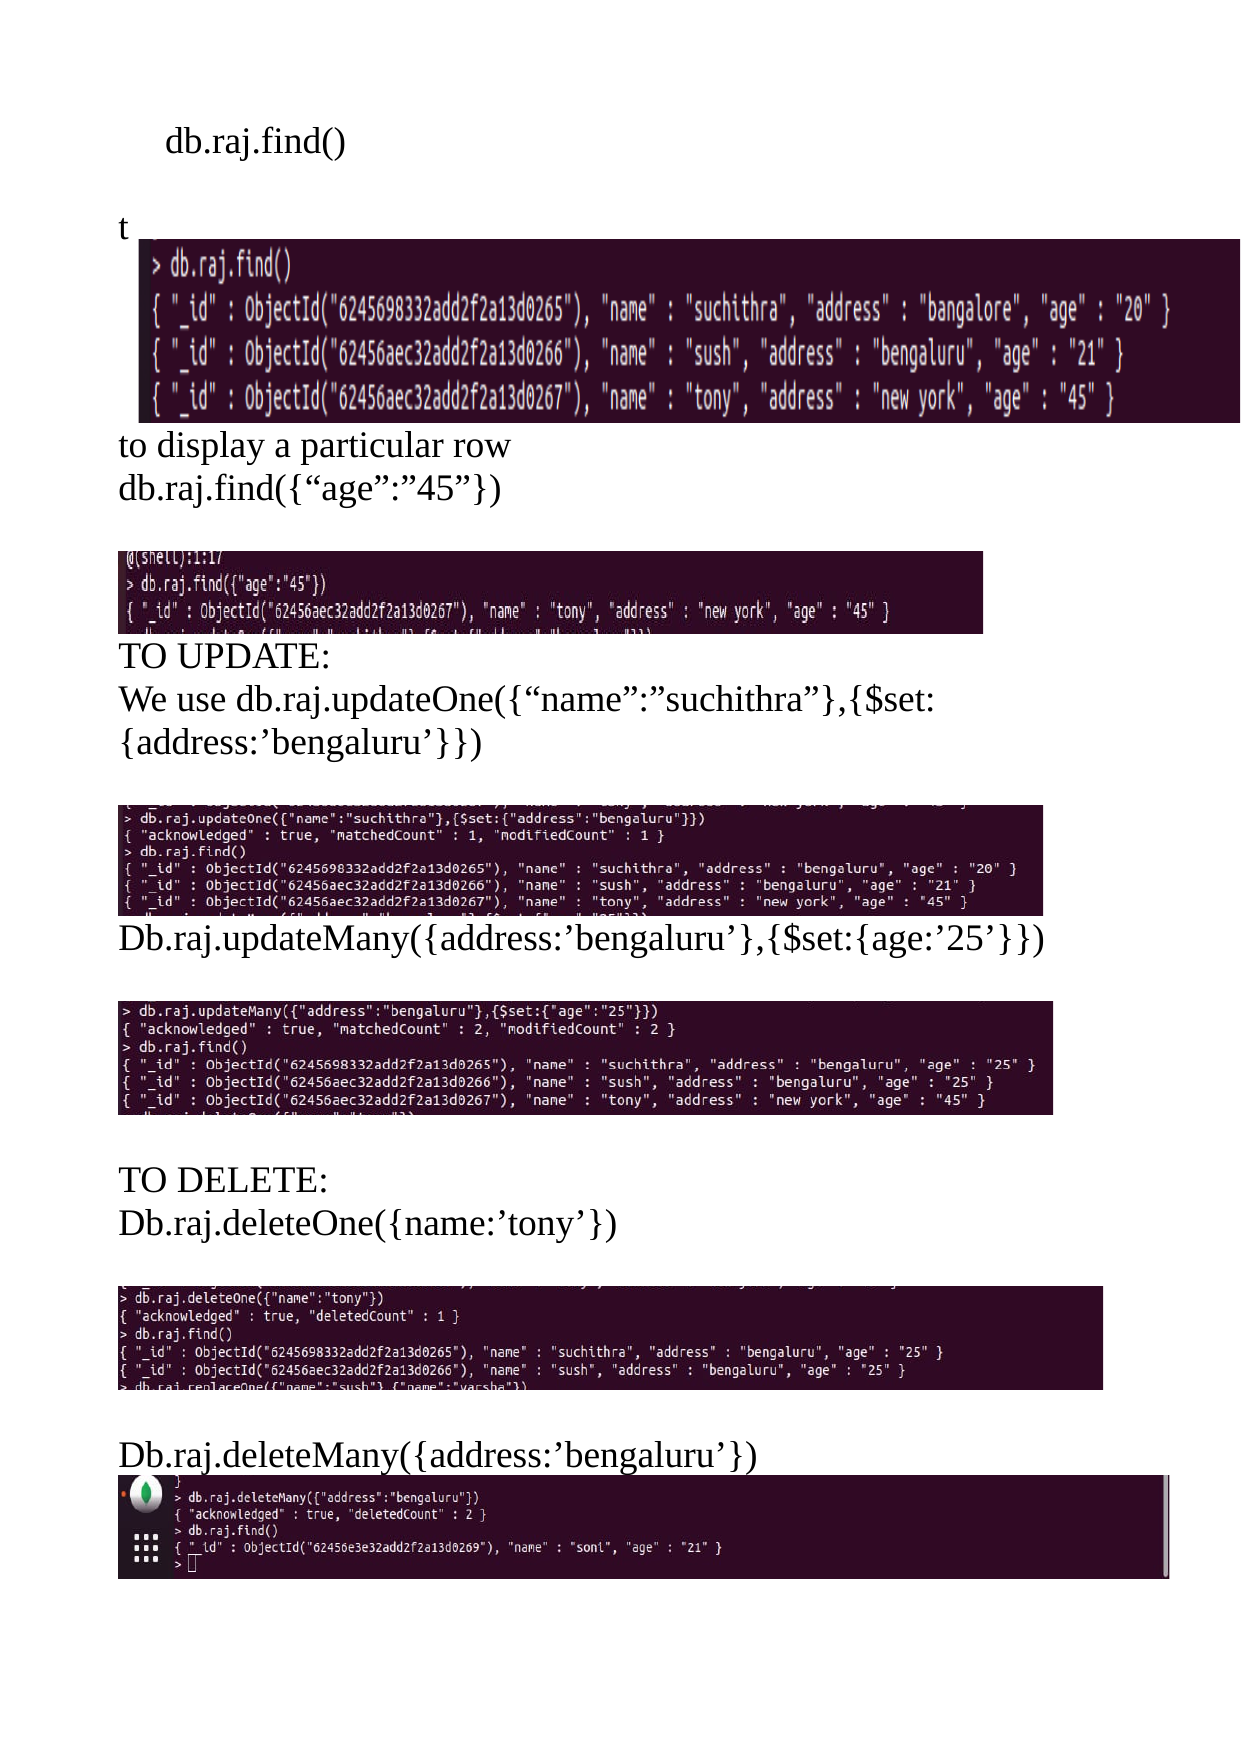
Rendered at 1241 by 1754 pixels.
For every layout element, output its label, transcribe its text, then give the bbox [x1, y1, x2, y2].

text TO DELETE: [118, 1157, 1122, 1201]
text db.raj.find() [118, 118, 1122, 161]
text t [118, 204, 1122, 247]
text to display a particular row [118, 247, 1122, 466]
text Db.raj.updateMany({address:’bengaluru’},{$set:{age:’25’}}) [118, 916, 1122, 959]
text We use db.raj.updateOne({“name”:”suchithra”},{$set:{address:’bengaluru’}}) [118, 676, 1122, 762]
text Db.raj.deleteMany({address:’bengaluru’}) [118, 1432, 1122, 1475]
text db.raj.find({“age”:”45”}) [118, 466, 1122, 509]
text TO UPDATE: [118, 633, 1122, 676]
text Db.raj.deleteOne({name:’tony’}) [118, 1201, 1122, 1244]
